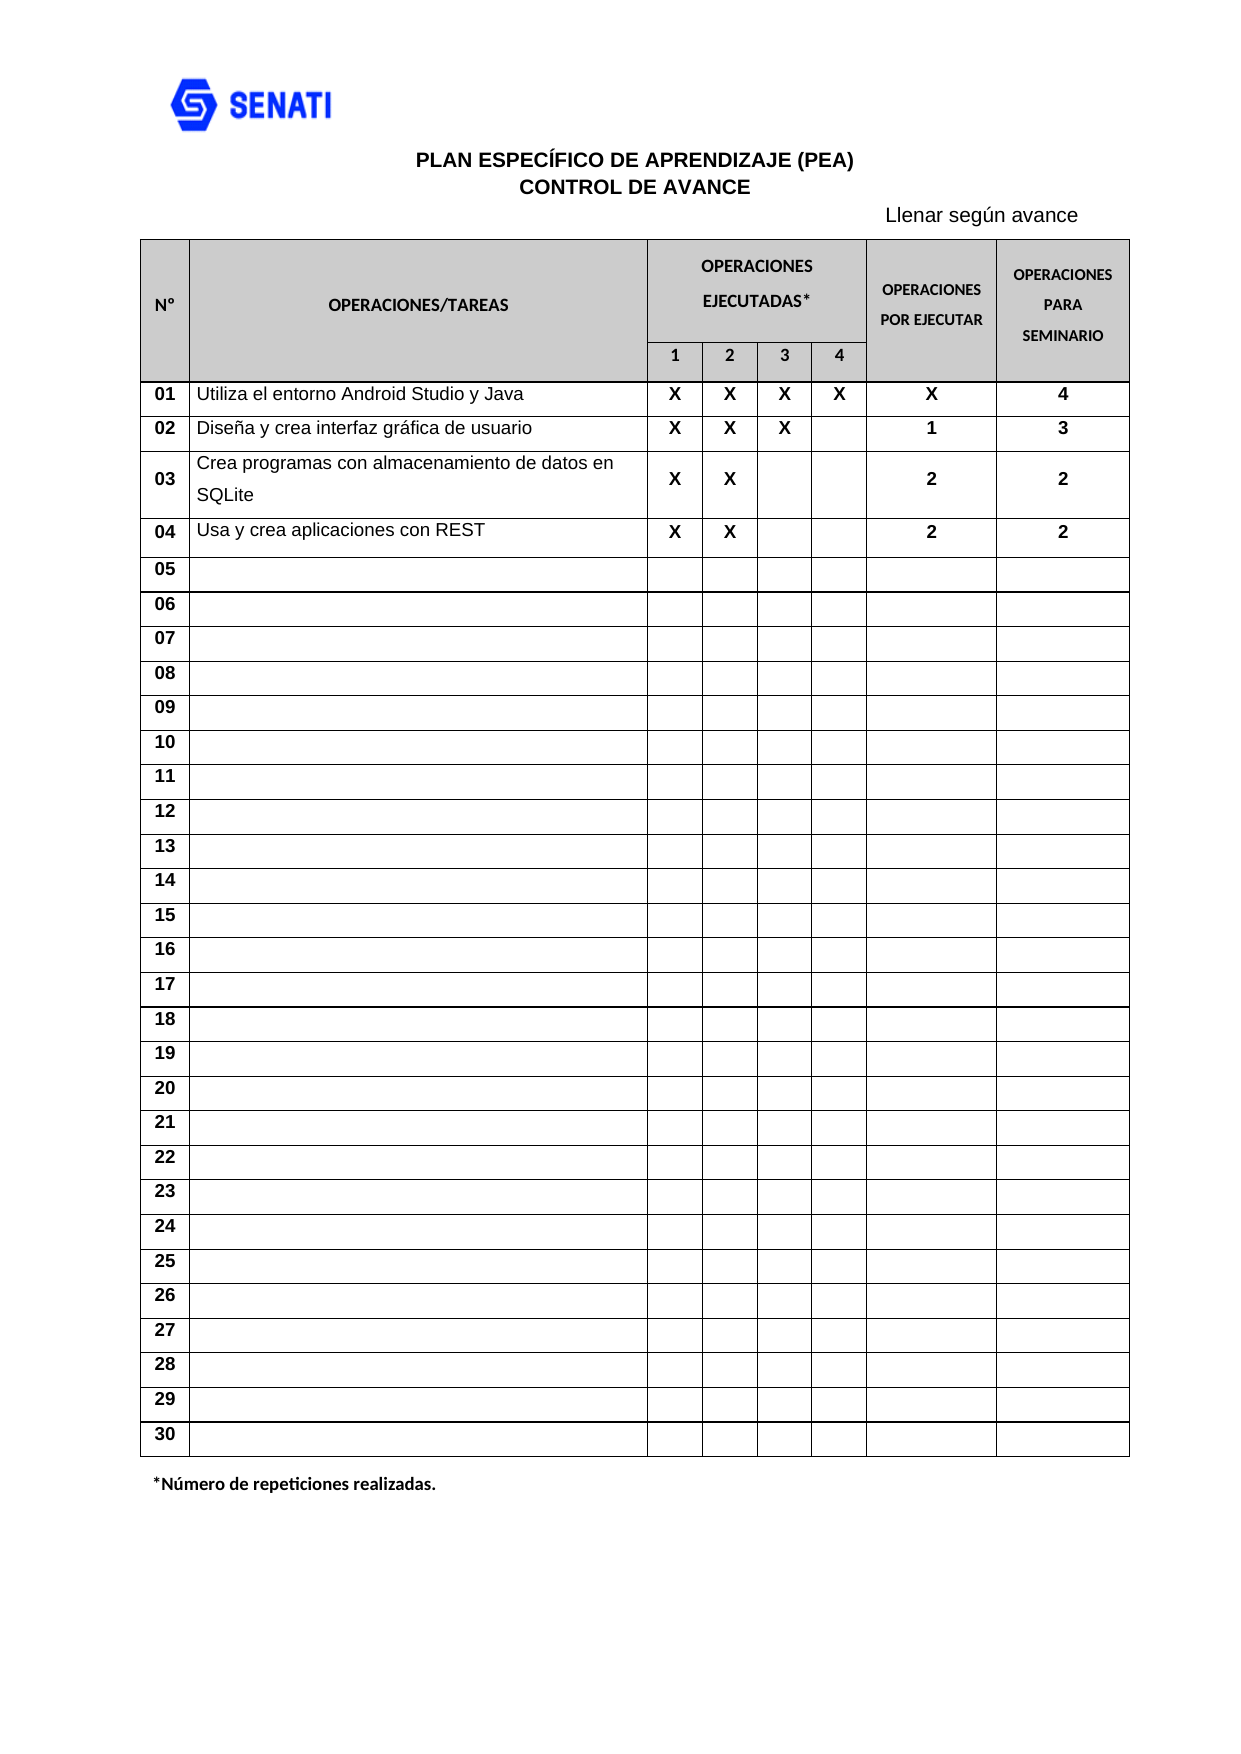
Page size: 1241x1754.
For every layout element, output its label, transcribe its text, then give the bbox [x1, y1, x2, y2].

table_cell [997, 593, 1129, 626]
table_cell 29 [141, 1388, 189, 1421]
table_cell [812, 1077, 866, 1110]
table_cell [190, 800, 647, 833]
table_cell [648, 1353, 702, 1387]
table_cell [648, 1319, 702, 1352]
table_cell [190, 627, 647, 661]
table_cell [703, 558, 757, 591]
table_cell [812, 417, 866, 451]
table_cell [758, 593, 811, 626]
table_cell [812, 1146, 866, 1179]
text Llenar según avance [811, 203, 1240, 227]
table_cell [867, 1111, 996, 1145]
table_cell [703, 1250, 757, 1283]
table_cell [758, 1008, 811, 1041]
table_cell [703, 627, 757, 661]
table_cell [648, 1388, 702, 1421]
table_cell [703, 904, 757, 937]
table_cell [758, 1284, 811, 1318]
table_cell 2 [867, 452, 996, 517]
table_cell [997, 1077, 1129, 1110]
table_cell [648, 1423, 702, 1456]
table_cell [758, 731, 811, 764]
table_cell 18 [141, 1008, 189, 1041]
table_cell [867, 1250, 996, 1283]
table_cell [190, 1042, 647, 1076]
table_cell 16 [141, 938, 189, 972]
table_cell [867, 938, 996, 972]
table_cell [812, 1215, 866, 1248]
table_cell [812, 452, 866, 517]
table_cell [758, 973, 811, 1006]
table_cell [648, 593, 702, 626]
table_cell X [703, 452, 757, 517]
table_cell Crea programas con almacenamiento de datos en SQLite [190, 452, 647, 517]
table_cell [648, 731, 702, 764]
table_cell [758, 1146, 811, 1179]
table_cell 27 [141, 1319, 189, 1352]
table_cell 10 [141, 731, 189, 764]
table_cell [190, 696, 647, 730]
table_cell [758, 1042, 811, 1076]
table_cell 26 [141, 1284, 189, 1318]
table_cell [703, 1215, 757, 1248]
table_header OPERACIONES PARA SEMINARIO [997, 240, 1129, 381]
table_cell X [758, 383, 811, 416]
table_cell [758, 1250, 811, 1283]
table_cell [997, 627, 1129, 661]
table_cell [190, 1008, 647, 1041]
table_cell [867, 1180, 996, 1214]
table_cell [758, 662, 811, 695]
table_cell 3 [997, 417, 1129, 451]
table_cell [758, 696, 811, 730]
table_cell 28 [141, 1353, 189, 1387]
table_cell [812, 662, 866, 695]
table_cell [812, 1319, 866, 1352]
table_cell [812, 904, 866, 937]
table_cell [190, 558, 647, 591]
table_cell [997, 904, 1129, 937]
table_cell [812, 696, 866, 730]
table_cell 4 [812, 343, 866, 381]
table_cell [867, 558, 996, 591]
table_cell [190, 731, 647, 764]
table_cell [812, 1008, 866, 1041]
table_cell [757, 1457, 812, 1522]
table_cell 08 [141, 662, 189, 695]
table_cell [648, 1146, 702, 1179]
table_cell [867, 1215, 996, 1248]
table_cell [997, 1423, 1129, 1456]
table_cell [867, 593, 996, 626]
table_cell [997, 835, 1129, 868]
table_header OPERACIONES POR EJECUTAR [867, 240, 996, 381]
table_cell [703, 731, 757, 764]
table_cell [190, 904, 647, 937]
table_cell [703, 800, 757, 833]
table_cell [190, 938, 647, 972]
table_cell 06 [141, 593, 189, 626]
table_cell [812, 835, 866, 868]
table_cell [703, 662, 757, 695]
table_cell 2 [997, 452, 1129, 517]
table_cell [812, 519, 866, 557]
table_cell 07 [141, 627, 189, 661]
table_cell 20 [141, 1077, 189, 1110]
text CONTROL DE AVANCE [148, 175, 1122, 199]
table_cell [997, 973, 1129, 1006]
table_cell [997, 1284, 1129, 1318]
table_cell 17 [141, 973, 189, 1006]
table_cell 01 [141, 383, 189, 416]
table_cell [703, 973, 757, 1006]
table_cell 25 [141, 1250, 189, 1283]
table_cell [190, 662, 647, 695]
table_cell [867, 1008, 996, 1041]
table_cell X [648, 452, 702, 517]
table_cell [812, 1423, 866, 1456]
table_cell [997, 1008, 1129, 1041]
table_cell [867, 1284, 996, 1318]
table_cell 3 [758, 343, 811, 381]
table_cell [703, 1388, 757, 1421]
table_cell X [812, 383, 866, 416]
table_cell 13 [141, 835, 189, 868]
table_cell [867, 973, 996, 1006]
table_cell [812, 1457, 867, 1522]
table_cell [648, 1111, 702, 1145]
table_cell [997, 1111, 1129, 1145]
table_cell [758, 452, 811, 517]
table_cell [997, 1215, 1129, 1248]
table_cell [758, 800, 811, 833]
table_header OPERACIONES EJECUTADAS* [648, 240, 866, 342]
table_cell [190, 1111, 647, 1145]
table_cell [867, 1423, 996, 1456]
table_cell 2 [703, 343, 757, 381]
table_cell [648, 1077, 702, 1110]
table_cell [190, 1388, 647, 1421]
table_cell [703, 1353, 757, 1387]
table_cell 02 [141, 417, 189, 451]
table_cell 22 [141, 1146, 189, 1179]
table_cell [758, 765, 811, 799]
table_cell [190, 1423, 647, 1456]
table_cell [812, 800, 866, 833]
table_cell [997, 731, 1129, 764]
table_cell 1 [867, 417, 996, 451]
table_header Nº [141, 240, 189, 381]
table_cell [997, 1319, 1129, 1352]
table_cell [648, 662, 702, 695]
table_cell [997, 558, 1129, 591]
table_cell [703, 593, 757, 626]
table_cell 4 [997, 383, 1129, 416]
table_cell [648, 627, 702, 661]
table_cell [648, 1284, 702, 1318]
table_cell [648, 696, 702, 730]
table_cell [190, 1180, 647, 1214]
table_cell [812, 627, 866, 661]
table_cell [812, 593, 866, 626]
table_cell [867, 662, 996, 695]
table_cell [190, 1215, 647, 1248]
table_cell [648, 800, 702, 833]
table_cell [867, 1077, 996, 1110]
table_cell [812, 1284, 866, 1318]
table_cell [867, 1042, 996, 1076]
table_cell [648, 1250, 702, 1283]
table_cell [703, 1180, 757, 1214]
table_cell [190, 1353, 647, 1387]
table_cell [758, 519, 811, 557]
table_cell [867, 835, 996, 868]
table_cell [812, 973, 866, 1006]
table_cell [703, 1146, 757, 1179]
table_cell X [648, 519, 702, 557]
table_cell [703, 765, 757, 799]
table_cell [997, 1042, 1129, 1076]
table_cell X [648, 417, 702, 451]
table_cell X [867, 383, 996, 416]
table_cell 2 [867, 519, 996, 557]
table_cell [190, 765, 647, 799]
table_cell X [703, 417, 757, 451]
table_cell [703, 835, 757, 868]
table_cell [758, 835, 811, 868]
table_cell [190, 835, 647, 868]
table_cell [997, 1457, 1129, 1522]
table_cell Utiliza el entorno Android Studio y Java [190, 383, 647, 416]
table_cell Usa y crea aplicaciones con REST [190, 519, 647, 557]
table_cell [997, 1146, 1129, 1179]
table_cell [758, 1180, 811, 1214]
table_cell [997, 765, 1129, 799]
table_cell 21 [141, 1111, 189, 1145]
table_cell [758, 1215, 811, 1248]
table_cell 24 [141, 1215, 189, 1248]
table_cell [867, 1353, 996, 1387]
table_cell [997, 869, 1129, 903]
table_cell 09 [141, 696, 189, 730]
table_cell [758, 869, 811, 903]
table_cell [812, 1111, 866, 1145]
table_cell X [758, 417, 811, 451]
table_cell [190, 1284, 647, 1318]
table_cell [190, 1146, 647, 1179]
table_cell [812, 869, 866, 903]
table_cell [648, 835, 702, 868]
table_cell [190, 593, 647, 626]
table_cell 19 [141, 1042, 189, 1076]
table_cell [702, 1457, 757, 1522]
table_cell 11 [141, 765, 189, 799]
table_cell [997, 662, 1129, 695]
table_cell [648, 938, 702, 972]
table_cell [867, 1146, 996, 1179]
table_header OPERACIONES/TAREAS [190, 240, 647, 381]
table_cell [867, 869, 996, 903]
table_cell [867, 1388, 996, 1421]
table_cell 03 [141, 452, 189, 517]
table_cell 12 [141, 800, 189, 833]
table_cell [703, 1008, 757, 1041]
table_cell [703, 1042, 757, 1076]
table_cell X [648, 383, 702, 416]
table_cell [190, 869, 647, 903]
table_cell [812, 938, 866, 972]
picture [155, 68, 345, 141]
table_cell [190, 1319, 647, 1352]
table_cell [648, 1457, 702, 1522]
table_cell [997, 1180, 1129, 1214]
table_cell 05 [141, 558, 189, 591]
table_cell [758, 627, 811, 661]
table_cell 30 [141, 1423, 189, 1456]
table_cell [812, 1388, 866, 1421]
table_cell 14 [141, 869, 189, 903]
table_cell 1 [648, 343, 702, 381]
table_cell [648, 1042, 702, 1076]
table_cell [758, 1077, 811, 1110]
table_cell [758, 1388, 811, 1421]
table_cell [812, 558, 866, 591]
table_cell [703, 869, 757, 903]
table_cell [758, 1423, 811, 1456]
table_cell [867, 1457, 997, 1522]
table_cell 15 [141, 904, 189, 937]
table_cell [648, 869, 702, 903]
table_cell [703, 1284, 757, 1318]
table_cell [703, 1077, 757, 1110]
table_cell [812, 1180, 866, 1214]
table_cell [758, 938, 811, 972]
table_cell [867, 1319, 996, 1352]
table_cell 04 [141, 519, 189, 557]
table_cell [867, 904, 996, 937]
table_cell Diseña y crea interfaz gráfica de usuario [190, 417, 647, 451]
table_cell [648, 558, 702, 591]
table_cell [867, 696, 996, 730]
table_cell [758, 1353, 811, 1387]
table_cell [648, 1215, 702, 1248]
table_cell [812, 731, 866, 764]
table_cell [812, 1250, 866, 1283]
table_cell [648, 765, 702, 799]
table_cell [867, 800, 996, 833]
text PLAN ESPECÍFICO DE APRENDIZAJE (PEA) [148, 148, 1122, 172]
table_cell [703, 1111, 757, 1145]
table_cell [648, 1180, 702, 1214]
table_cell [648, 1008, 702, 1041]
table_cell [758, 1319, 811, 1352]
table_cell [758, 558, 811, 591]
table_cell *Número de repeticiones realizadas. [140, 1457, 648, 1522]
table_cell X [703, 519, 757, 557]
table_cell [997, 1388, 1129, 1421]
table_cell [997, 1353, 1129, 1387]
table_cell [997, 1250, 1129, 1283]
table_cell [703, 1423, 757, 1456]
table_cell [867, 765, 996, 799]
table_cell [867, 627, 996, 661]
table_cell [997, 938, 1129, 972]
table_cell 23 [141, 1180, 189, 1214]
table_cell [997, 696, 1129, 730]
table_cell [190, 1250, 647, 1283]
table_cell [703, 696, 757, 730]
table_cell 2 [997, 519, 1129, 557]
table_cell [703, 938, 757, 972]
table_cell [812, 765, 866, 799]
table_cell [703, 1319, 757, 1352]
table_cell [812, 1042, 866, 1076]
table_cell X [703, 383, 757, 416]
table_cell [812, 1353, 866, 1387]
table_cell [867, 731, 996, 764]
table_cell [997, 800, 1129, 833]
table_cell [758, 904, 811, 937]
table_cell [758, 1111, 811, 1145]
table_cell [190, 1077, 647, 1110]
table_cell [648, 973, 702, 1006]
table_cell [648, 904, 702, 937]
table_cell [190, 973, 647, 1006]
